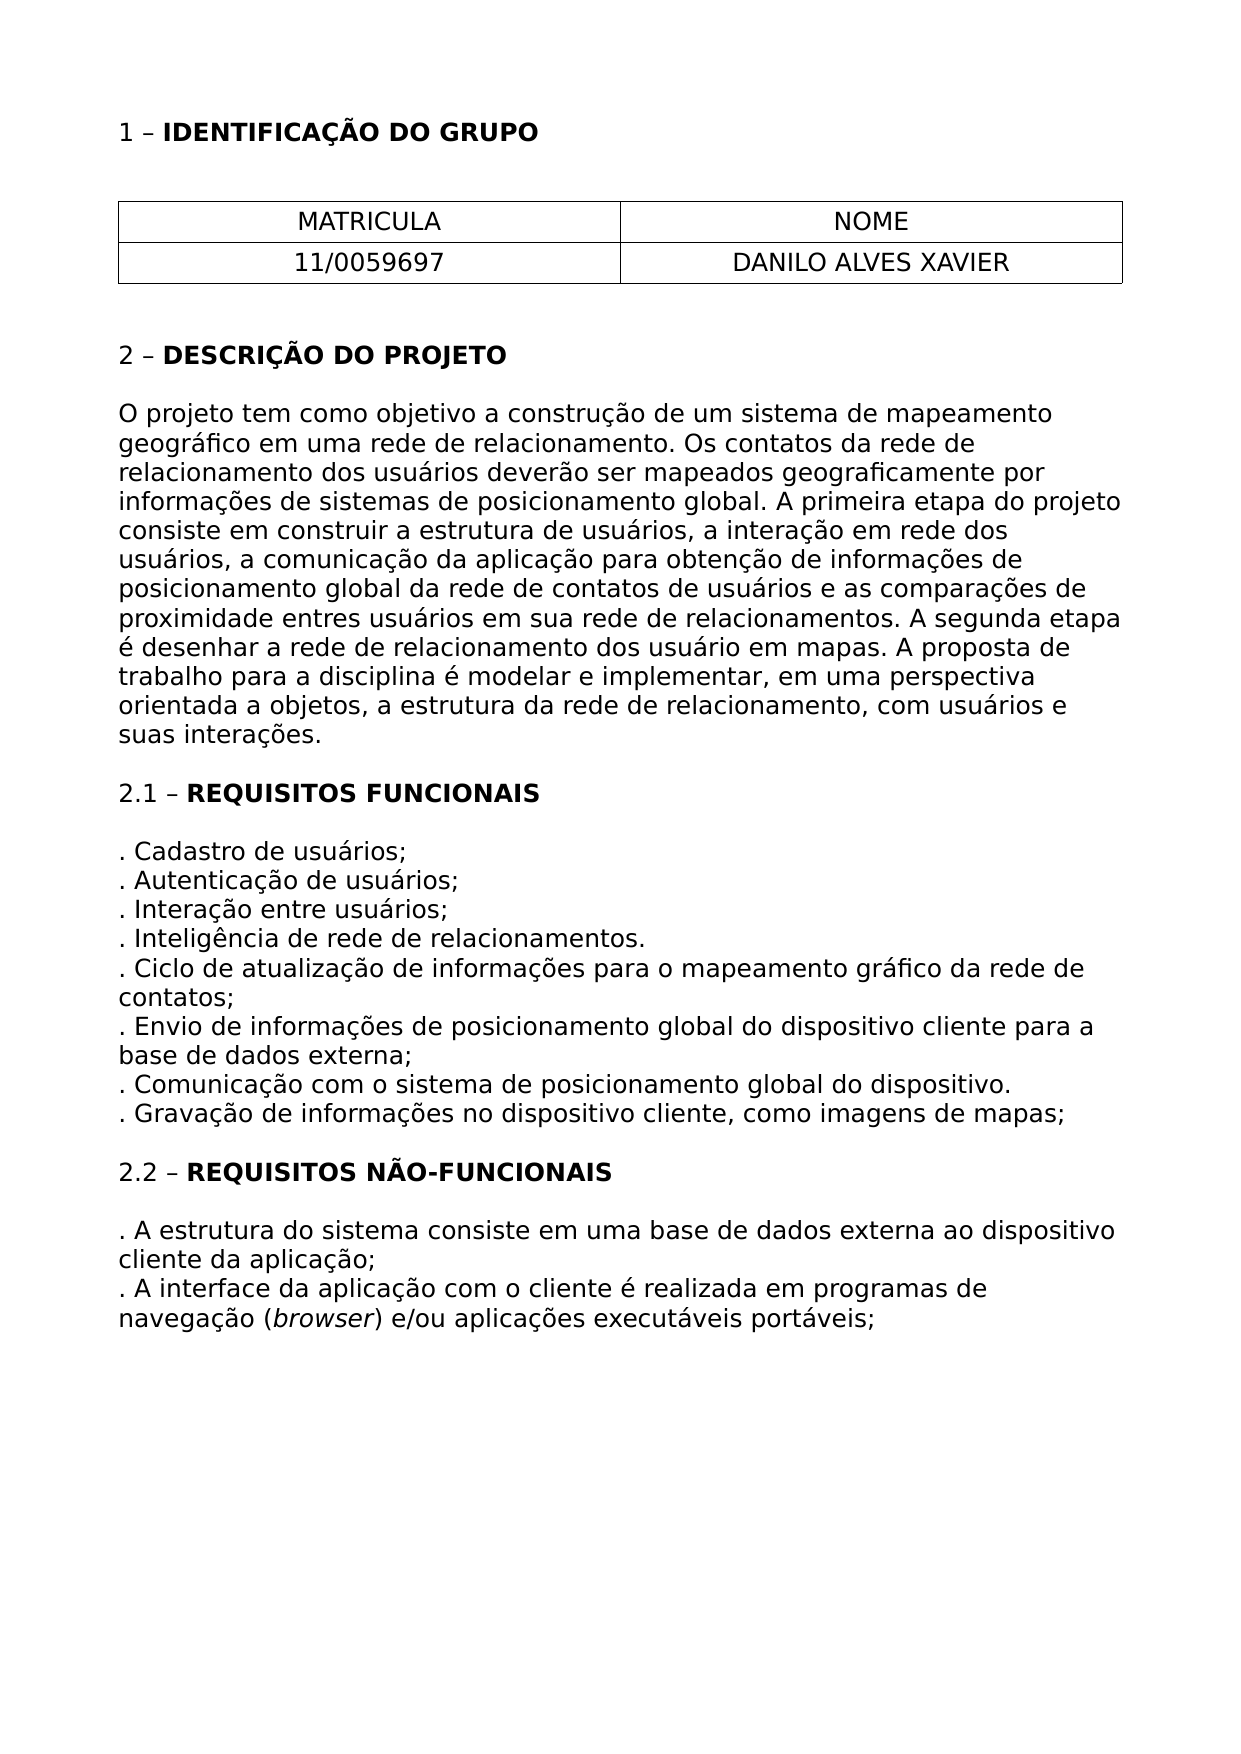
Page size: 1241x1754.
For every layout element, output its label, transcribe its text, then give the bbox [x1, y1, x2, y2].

text 2.1 – REQUISITOS FUNCIONAIS [118, 779, 1122, 808]
text . A interface da aplicação com o cliente é realizada em programas de navegação (browser) e/ou aplicações executáveis portáveis; [118, 1275, 1122, 1333]
table_cell 11/0059697 [119, 243, 620, 283]
text O projeto tem como objetivo a construção de um sistema de mapeamento geográfico em uma rede de relacionamento. Os contatos da rede de relacionamento dos usuários deverão ser mapeados geograficamente por informações de sistemas de posicionamento global. A primeira etapa do projeto consiste em construir a estrutura de usuários, a interação em rede dos usuários, a comunicação da aplicação para obtenção de informações de posicionamento global da rede de contatos de usuários e as comparações de proximidade entres usuários em sua rede de relacionamentos. A segunda etapa é desenhar a rede de relacionamento dos usuário em mapas. A proposta de trabalho para a disciplina é modelar e implementar, em uma perspectiva orientada a objetos, a estrutura da rede de relacionamento, com usuários e suas interações. [118, 400, 1122, 750]
text 2.2 – REQUISITOS NÃO-FUNCIONAIS [118, 1158, 1122, 1187]
text 2 – DESCRIÇÃO DO PROJETO [118, 341, 1122, 371]
table_header NOME [621, 202, 1122, 242]
text . Gravação de informações no dispositivo cliente, como imagens de mapas; [118, 1100, 1122, 1129]
text . Comunicação com o sistema de posicionamento global do dispositivo. [118, 1071, 1122, 1100]
table_cell DANILO ALVES XAVIER [621, 243, 1122, 283]
table_header MATRICULA [119, 202, 620, 242]
text . A estrutura do sistema consiste em uma base de dados externa ao dispositivo cliente da aplicação; [118, 1216, 1122, 1275]
text . Interação entre usuários; [118, 896, 1122, 925]
text . Inteligência de rede de relacionamentos. [118, 925, 1122, 954]
text . Autenticação de usuários; [118, 866, 1122, 896]
text 1 – IDENTIFICAÇÃO DO GRUPO [118, 118, 1122, 147]
text . Cadastro de usuários; [118, 837, 1122, 866]
text . Ciclo de atualização de informações para o mapeamento gráfico da rede de contatos; [118, 954, 1122, 1012]
text . Envio de informações de posicionamento global do dispositivo cliente para a base de dados externa; [118, 1012, 1122, 1071]
